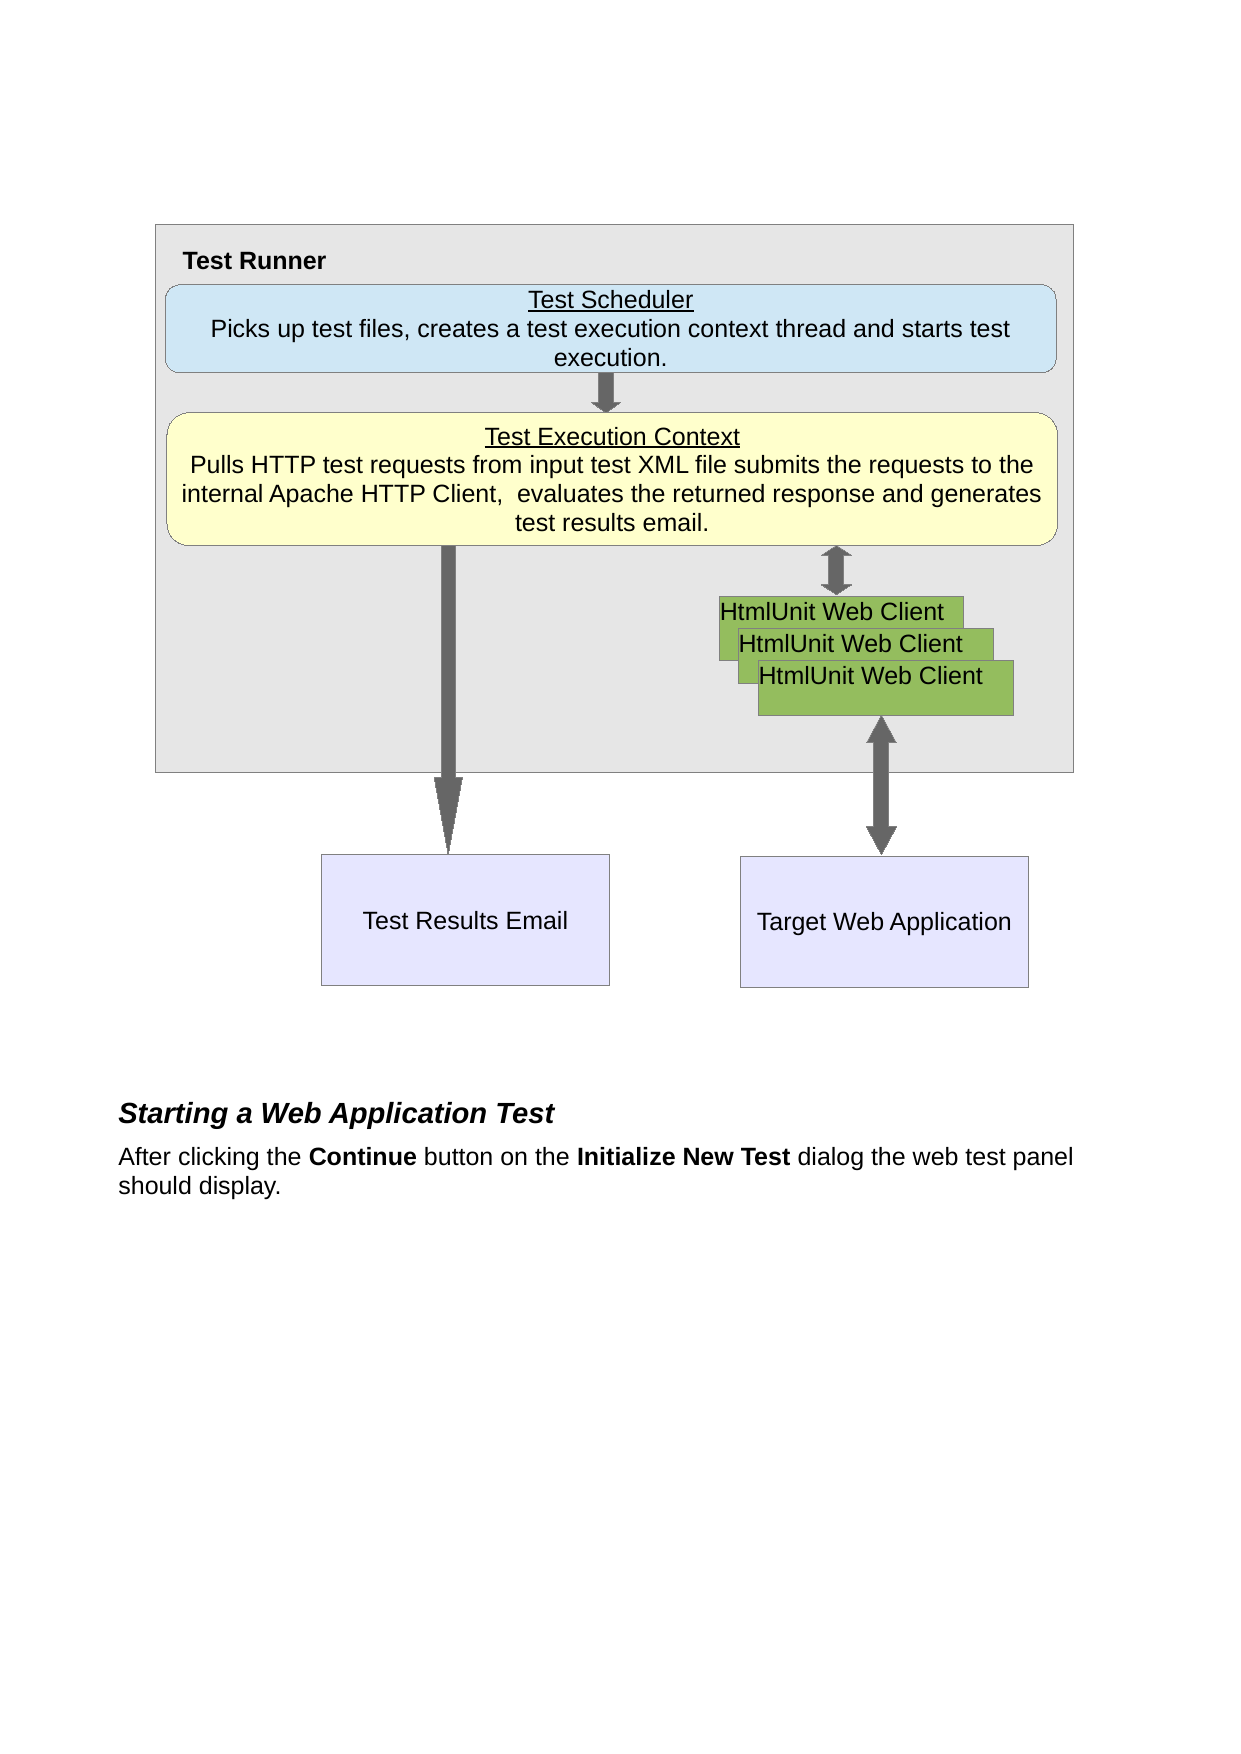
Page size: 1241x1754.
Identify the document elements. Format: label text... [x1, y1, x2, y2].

subtitle Starting a Web Application Test [118, 1096, 1122, 1130]
text After clicking the Continue button on the Initialize New Test dialog the web test panel should display. [118, 1142, 1122, 1200]
